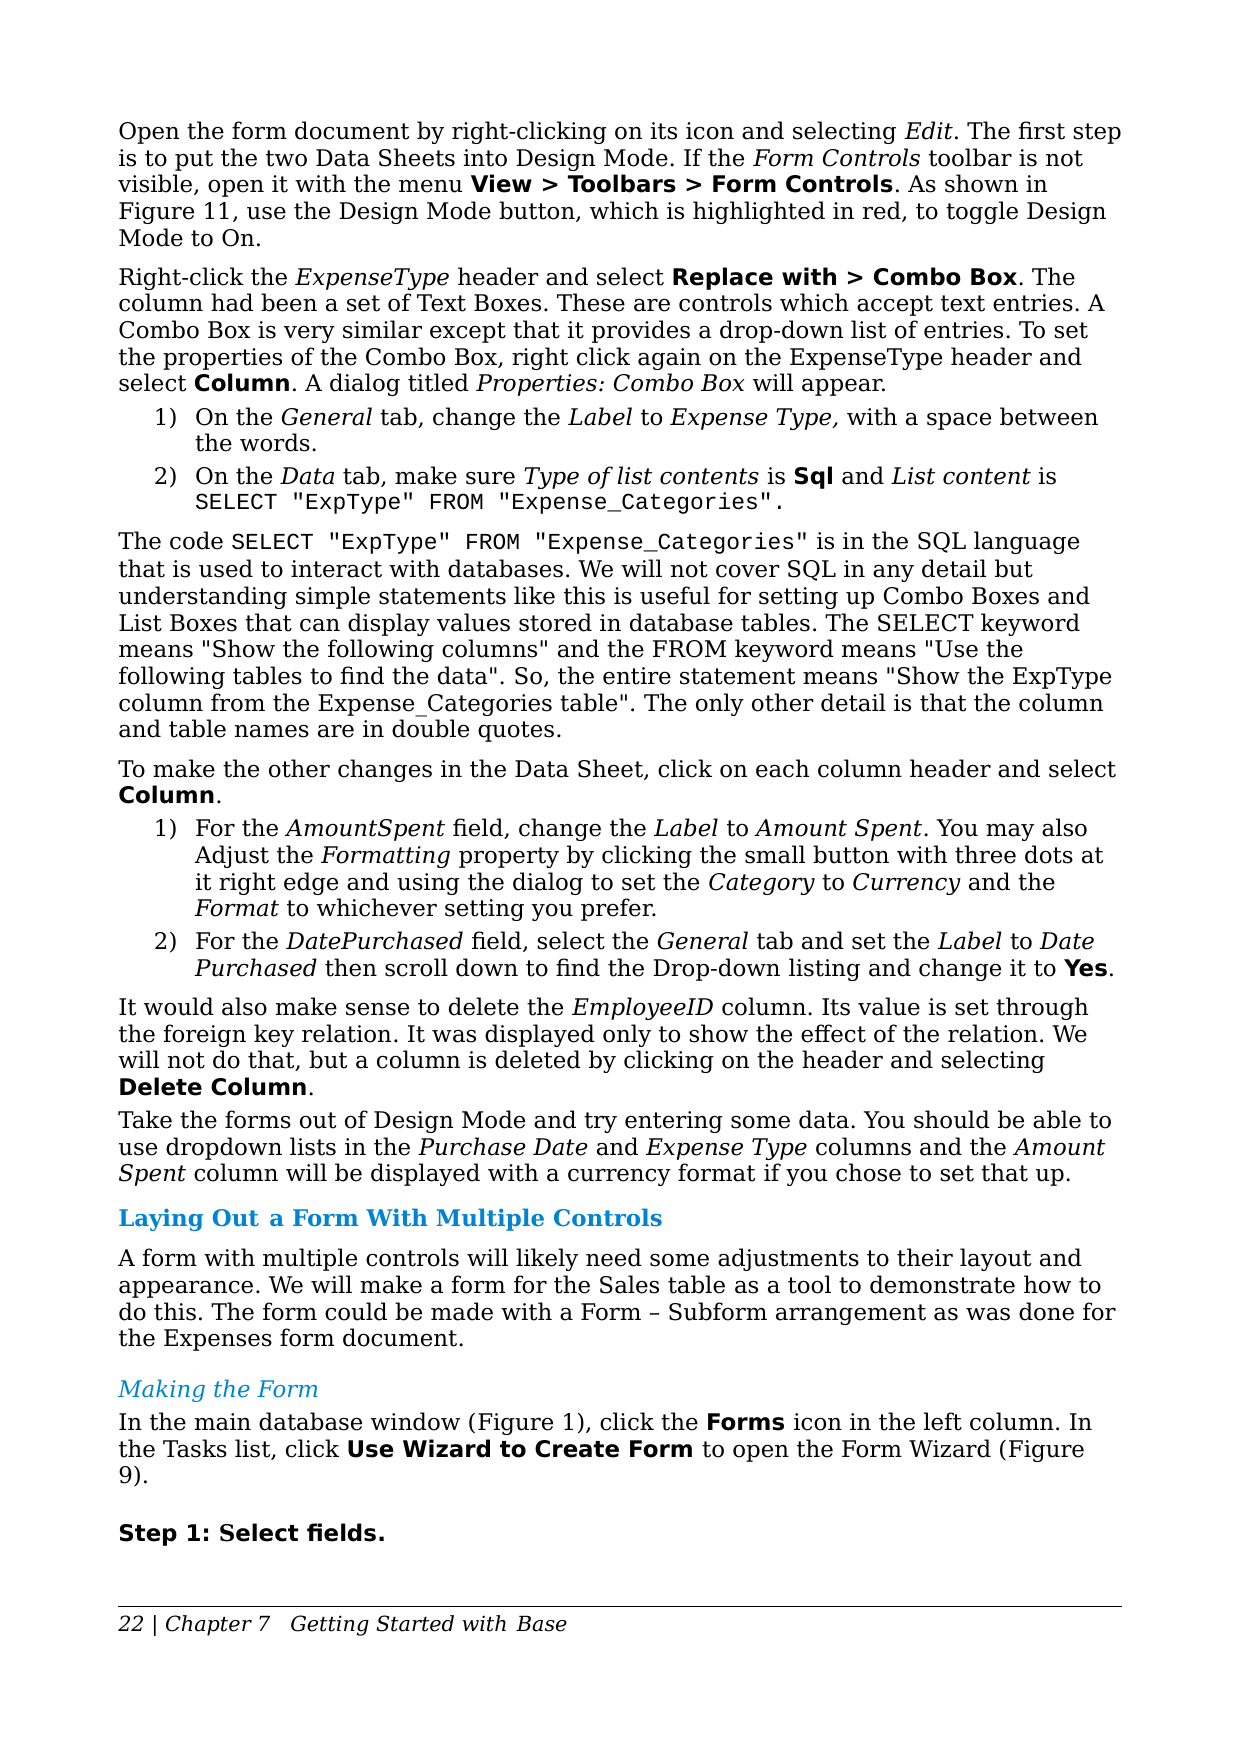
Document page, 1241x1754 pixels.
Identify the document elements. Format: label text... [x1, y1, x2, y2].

text Take the forms out of Design Mode and try entering some data. You should be able to use dropdown lists in the Purchase Date and Expense Type columns and the Amount Spent column will be displayed with a currency format if you chose to set that up. [118, 1107, 1122, 1187]
text A form with multiple controls will likely need some adjustments to their layout and appearance. We will make a form for the Sales table as a tool to demonstrate how to do this. The form could be made with a Form – Subform arrangement as was done for the Expenses form document. [118, 1245, 1122, 1352]
text Step 1: Select fields. [118, 1519, 1122, 1547]
text The code SELECT "ExpType" FROM "Expense_Categories" is in the SQL language that is used to interact with databases. We will not cover SQL in any detail but understanding simple statements like this is useful for setting up Combo Boxes and List Boxes that can display values stored in database tables. The SELECT keyword means "Show the following columns" and the FROM keyword means "Use the following tables to find the data". So, the entire statement means "Show the ExpType column from the Expense_Categories table". The only other detail is that the column and table names are in double quotes. [118, 528, 1122, 743]
list For the DatePurchased field, select the General tab and set the Label to Date Purchased then scroll down to find the Drop-down listing and change it to Yes. [177, 928, 1122, 982]
list For the AmountSpent field, change the Label to Amount Spent. You may also Adjust the Formatting property by clicking the small button with three dots at it right edge and using the dialog to set the Category to Currency and the Format to whichever setting you prefer. [177, 816, 1122, 922]
subtitle Making the Form [118, 1376, 1122, 1403]
text It would also make sense to delete the EmployeeID column. Its value is set through the foreign key relation. It was displayed only to show the effect of the relation. We will not do that, but a column is deleted by clicking on the header and selecting Delete Column. [118, 994, 1122, 1101]
text Open the form document by right-clicking on its icon and selecting Edit. The first step is to put the two Data Sheets into Design Mode. If the Form Controls toolbar is not visible, open it with the menu View > Toolbars > Form Controls. As shown in Figure 11, use the Design Mode button, which is highlighted in red, to toggle Design Mode to On. [118, 118, 1122, 251]
list On the General tab, change the Label to Expense Type, with a space between the words. [177, 404, 1122, 457]
list On the Data tab, make sure Type of list contents is Sql and List content is SELECT "ExpType" FROM "Expense_Categories". [177, 463, 1122, 516]
text In the main database window (Figure 1), click the Forms icon in the left column. In the Tasks list, click Use Wizard to Create Form to open the Form Wizard (Figure 9). [118, 1409, 1122, 1489]
subtitle Laying Out a Form With Multiple Controls [118, 1199, 1122, 1233]
list Right-click the ExpenseType header and select Replace with > Combo Box. The column had been a set of Text Boxes. These are controls which accept text entries. A Combo Box is very similar except that it provides a drop-down list of entries. To set the properties of the Combo Box, right click again on the ExpenseType header and select Column. A dialog titled Properties: Combo Box will appear. [118, 264, 1122, 397]
list To make the other changes in the Data Sheet, click on each column header and select Column. [118, 756, 1122, 809]
